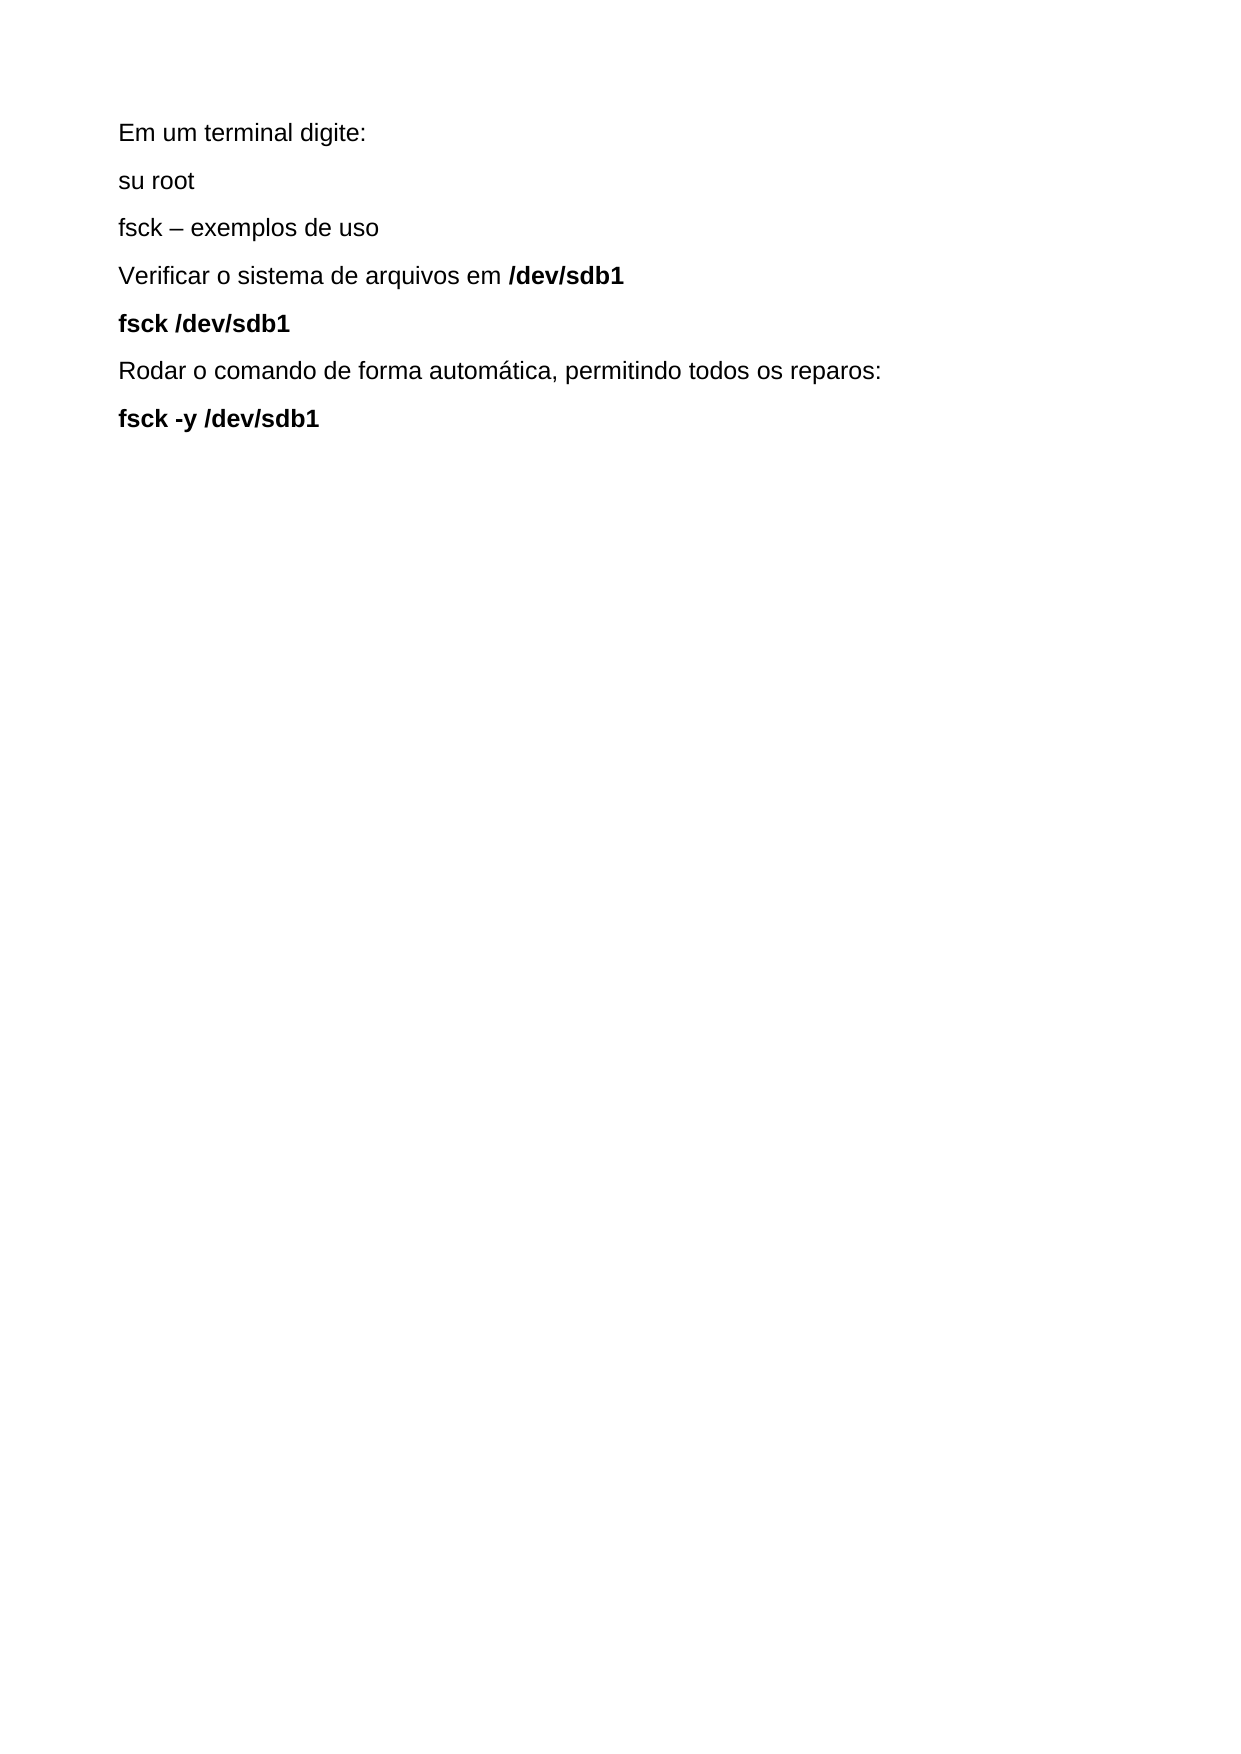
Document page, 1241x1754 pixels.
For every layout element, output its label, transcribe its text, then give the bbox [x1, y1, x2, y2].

text Rodar o comando de forma automática, permitindo todos os reparos: [118, 356, 1122, 385]
text su root [118, 166, 1122, 194]
text fsck -y /dev/sdb1 [118, 404, 1122, 432]
text fsck – exemplos de uso [118, 213, 1122, 242]
text fsck /dev/sdb1 [118, 308, 1122, 337]
text Em um terminal digite: [118, 118, 1122, 147]
text Verificar o sistema de arquivos em /dev/sdb1 [118, 261, 1122, 290]
